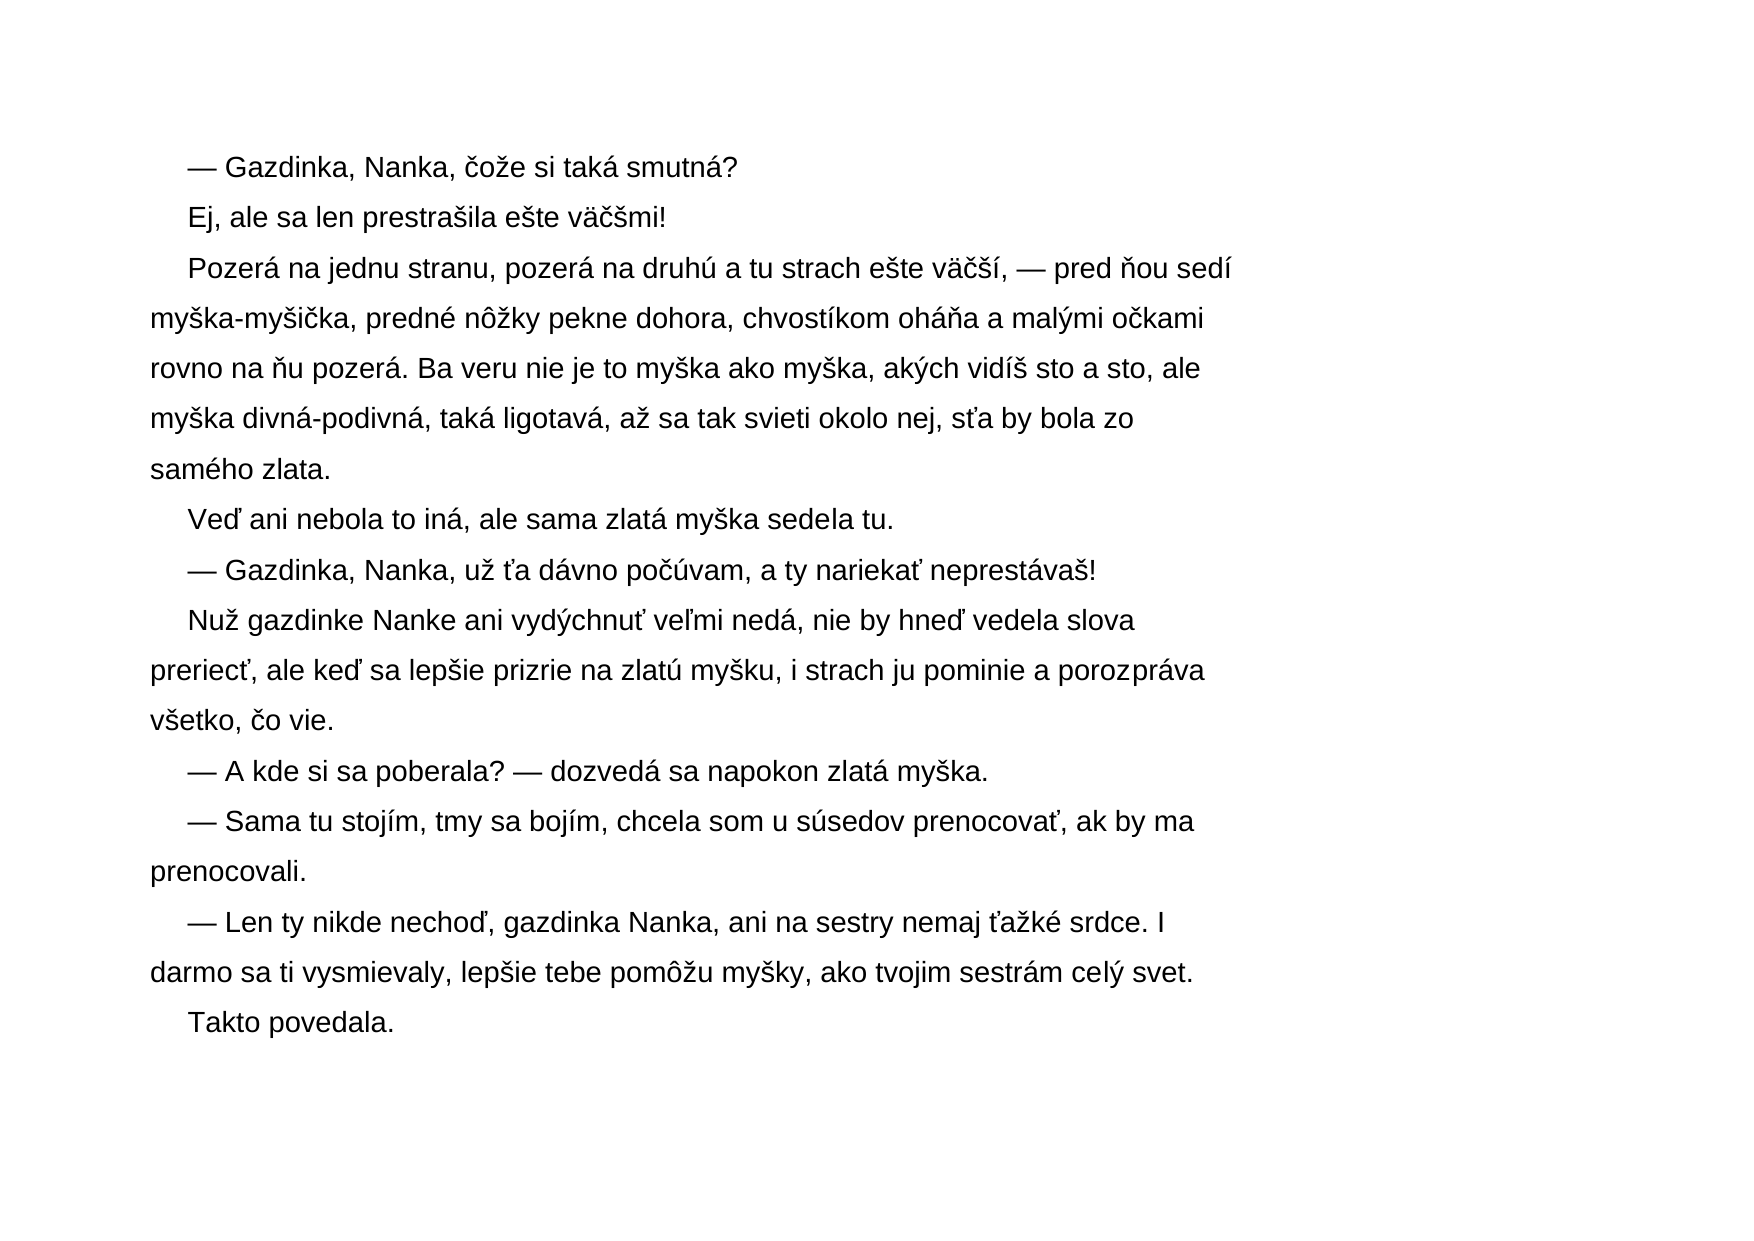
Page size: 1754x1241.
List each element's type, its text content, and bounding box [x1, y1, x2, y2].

text Takto povedala. [150, 1005, 1243, 1039]
text Veď ani nebola to iná, ale sama zlatá myška sede­la tu. [150, 502, 1243, 536]
text — Gazdinka, Nanka, čože si taká smutná? [150, 150, 1243, 183]
text — A kde si sa poberala? — dozvedá sa napokon zlatá myška. [150, 754, 1243, 787]
text Nuž gazdinke Nanke ani vydýchnuť veľmi nedá, nie by hneď vedela slova preriecť, ale keď sa lepšie prizrie na zlatú myšku, i strach ju pominie a poroz­práva všetko, čo vie. [150, 603, 1243, 737]
text — Sama tu stojím, tmy sa bojím, chcela som u súsedov prenocovať, ak by ma prenocovali. [150, 804, 1243, 888]
text Ej, ale sa len prestrašila ešte väčšmi! [150, 200, 1243, 234]
text — Gazdinka, Nanka, už ťa dávno počúvam, a ty nariekať neprestávaš! [150, 552, 1243, 586]
text Pozerá na jednu stranu, pozerá na druhú a tu strach ešte väčší, — pred ňou sedí myška-myšička, predné nôžky pekne dohora, chvostíkom oháňa a malými očkami rovno na ňu pozerá. Ba veru nie je to myška ako myška, akých vidíš sto a sto, ale myška divná-podivná, taká ligotavá, až sa tak svieti okolo nej, sťa by bola zo samého zlata. [150, 251, 1243, 485]
text — Len ty nikde nechoď, gazdinka Nanka, ani na sestry nemaj ťažké srdce. I darmo sa ti vysmievaly, lepšie tebe pomôžu myšky, ako tvojim sestrám ce­lý svet. [150, 905, 1243, 988]
